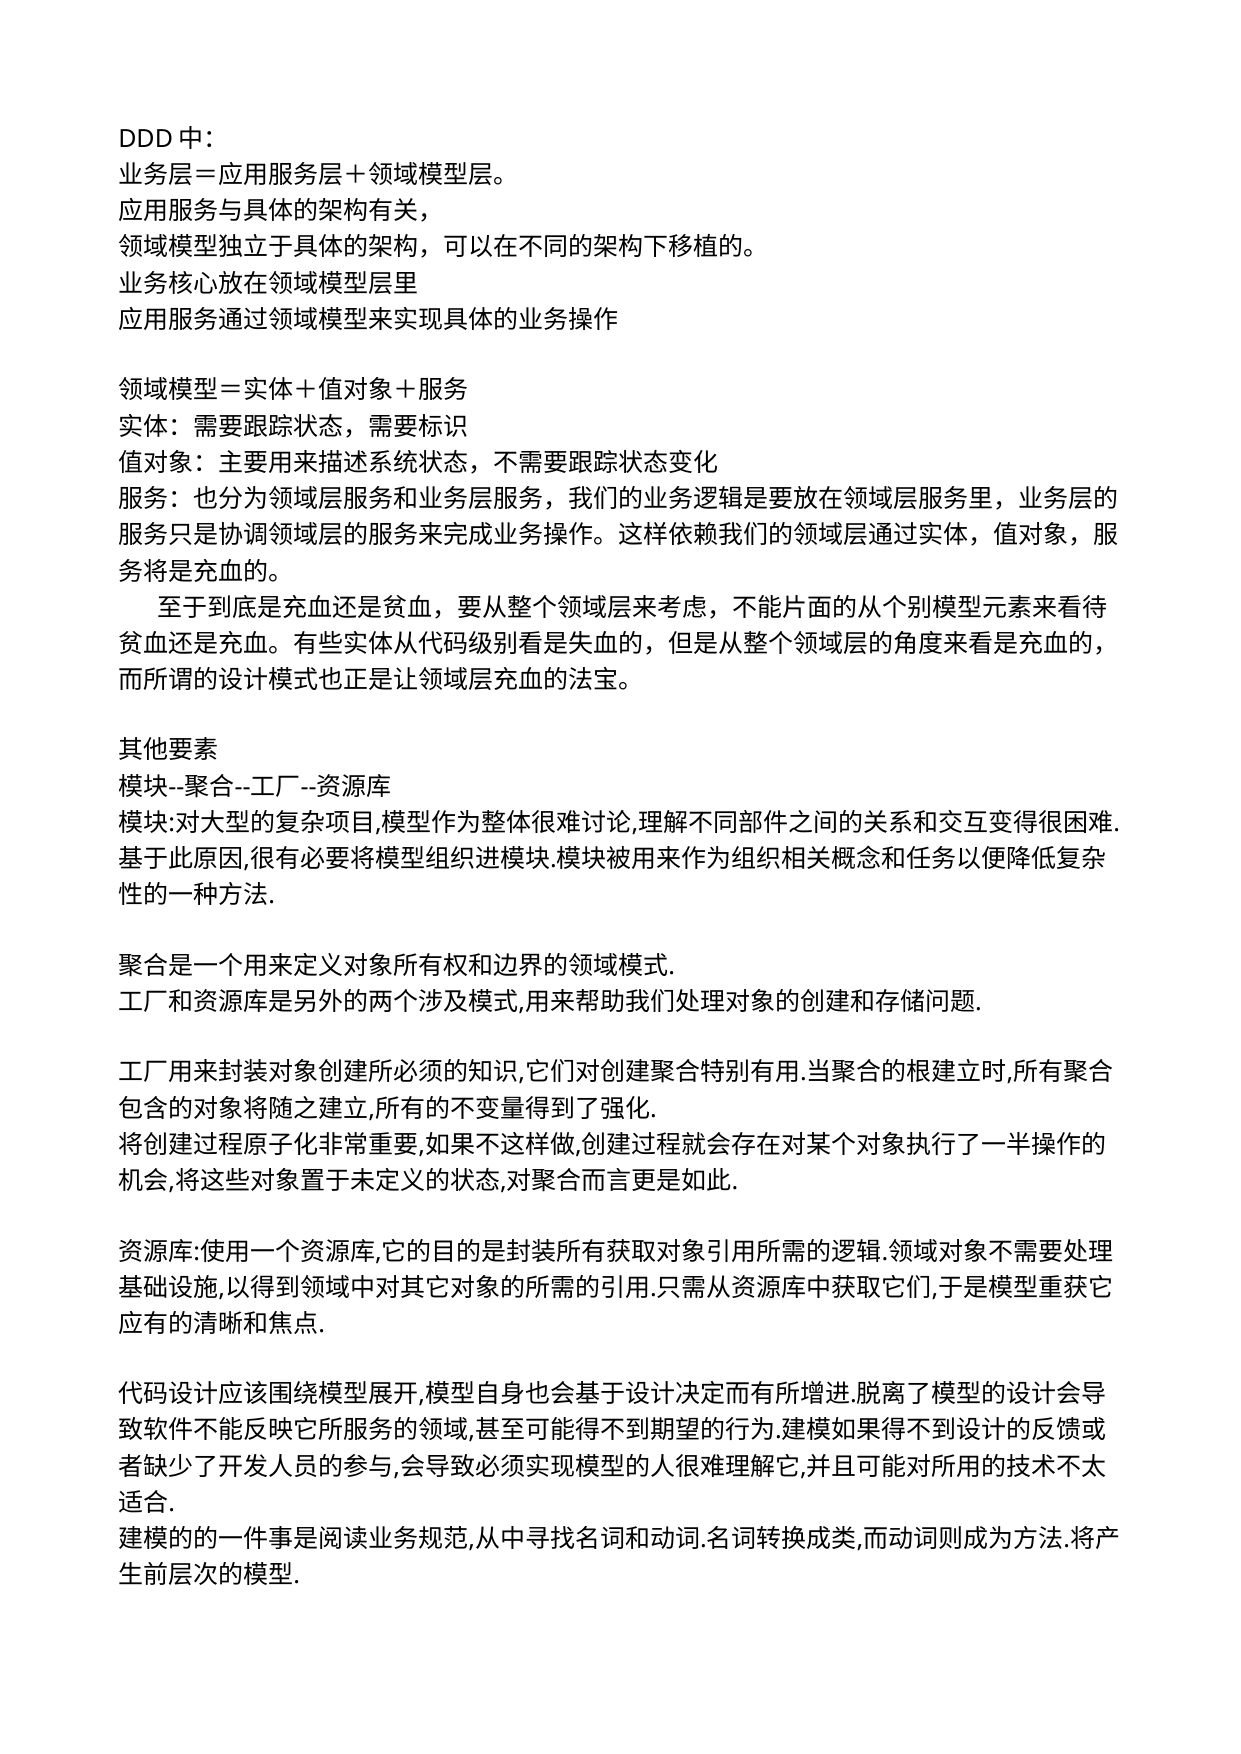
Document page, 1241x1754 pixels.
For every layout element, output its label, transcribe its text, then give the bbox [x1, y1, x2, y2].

text 应用服务通过领域模型来实现具体的业务操作 [118, 299, 1122, 336]
text 业务层＝应用服务层＋领域模型层。 [118, 154, 1122, 191]
text DDD中： [118, 118, 1122, 154]
text 应用服务与具体的架构有关， [118, 191, 1122, 227]
text 工厂用来封装对象创建所必须的知识,它们对创建聚合特别有用.当聚合的根建立时,所有聚合包含的对象将随之建立,所有的不变量得到了强化. 将创建过程原子化非常重要,如果不这样做,创建过程就会存在对某个对象执行了一半操作的机会,将这些对象置于未定义的状态,对聚合而言更是如此. [118, 1052, 1122, 1197]
text 其他要素 [118, 730, 1122, 766]
text 资源库:使用一个资源库,它的目的是封装所有获取对象引用所需的逻辑.领域对象不需要处理基础设施,以得到领域中对其它对象的所需的引用.只需从资源库中获取它们,于是模型重获它应有的清晰和焦点. [118, 1197, 1122, 1340]
text 领域模型＝实体＋值对象＋服务 [118, 370, 1122, 406]
text 业务核心放在领域模型层里 [118, 263, 1122, 299]
text 实体：需要跟踪状态，需要标识 [118, 406, 1122, 442]
text 模块--聚合--工厂--资源库 [118, 766, 1122, 802]
text 聚合是一个用来定义对象所有权和边界的领域模式. 工厂和资源库是另外的两个涉及模式,用来帮助我们处理对象的创建和存储问题. [118, 945, 1122, 1018]
text 值对象：主要用来描述系统状态，不需要跟踪状态变化 [118, 442, 1122, 478]
text 模块:对大型的复杂项目,模型作为整体很难讨论,理解不同部件之间的关系和交互变得很困难.基于此原因,很有必要将模型组织进模块.模块被用来作为组织相关概念和任务以便降低复杂性的一种方法. [118, 802, 1122, 911]
text 领域模型独立于具体的架构，可以在不同的架构下移植的。 [118, 227, 1122, 263]
text 代码设计应该围绕模型展开,模型自身也会基于设计决定而有所增进.脱离了模型的设计会导致软件不能反映它所服务的领域,甚至可能得不到期望的行为.建模如果得不到设计的反馈或者缺少了开发人员的参与,会导致必须实现模型的人很难理解它,并且可能对所用的技术不太适合. [118, 1340, 1122, 1519]
text 建模的的一件事是阅读业务规范,从中寻找名词和动词.名词转换成类,而动词则成为方法.将产生前层次的模型. [118, 1519, 1122, 1591]
text 服务：也分为领域层服务和业务层服务，我们的业务逻辑是要放在领域层服务里，业务层的服务只是协调领域层的服务来完成业务操作。这样依赖我们的领域层通过实体，值对象，服务将是充血的。 至于到底是充血还是贫血，要从整个领域层来考虑，不能片面的从个别模型元素来看待贫血还是充血。有些实体从代码级别看是失血的，但是从整个领域层的角度来看是充血的，而所谓的设计模式也正是让领域层充血的法宝。 [118, 478, 1122, 696]
